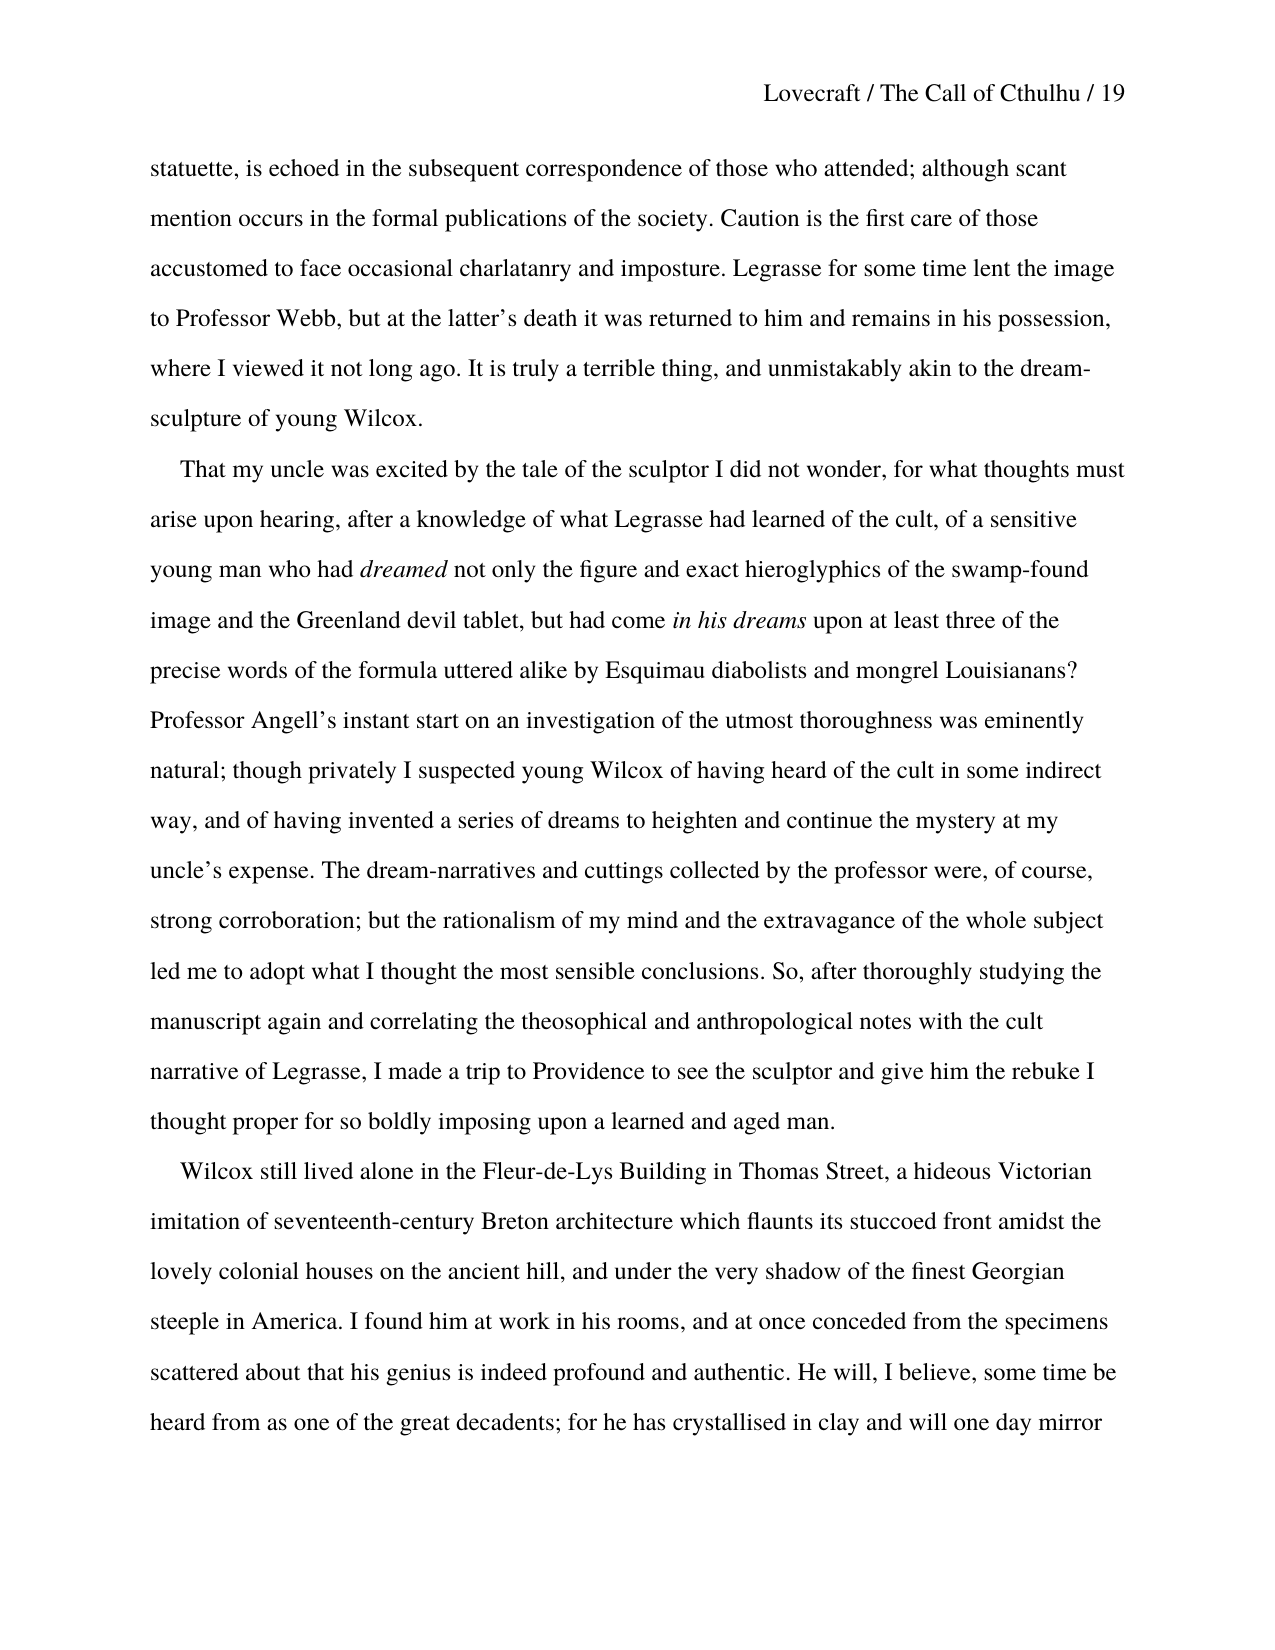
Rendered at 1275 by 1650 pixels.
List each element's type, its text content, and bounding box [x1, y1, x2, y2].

text That my uncle was excited by the tale of the sculptor I did not wonder, for what thoughts must arise upon hearing, after a knowledge of what Legrasse had learned of the cult, of a sensitive young man who had dreamed not only the figure and exact hieroglyphics of the swamp-found image and the Greenland devil tablet, but had come in his dreams upon at least three of the precise words of the formula uttered alike by Esquimau diabolists and mongrel Louisianans? Professor Angell’s instant start on an investigation of the utmost thoroughness was eminently natural; though privately I suspected young Wilcox of having heard of the cult in some indirect way, and of having invented a series of dreams to heighten and continue the mystery at my uncle’s expense. The dream-narratives and cuttings collected by the professor were, of course, strong corroboration; but the rationalism of my mind and the extravagance of the whole subject led me to adopt what I thought the most sensible conclusions. So, after thoroughly studying the manuscript again and correlating the theosophical and anthropological notes with the cult narrative of Legrasse, I made a trip to Providence to see the sculptor and give him the rebuke I thought proper for so boldly imposing upon a learned and aged man. [150, 451, 1125, 1136]
text Wilcox still lived alone in the Fleur-de-Lys Building in Thomas Street, a hideous Victorian imitation of seventeenth-century Breton architecture which flaunts its stuccoed front amidst the lovely colonial houses on the ancient hill, and under the very shadow of the finest Georgian steeple in America. I found him at work in his rooms, and at once conceded from the specimens scattered about that his genius is indeed profound and authentic. He will, I believe, some time be heard from as one of the great decadents; for he has crystallised in clay and will one day mirror [150, 1153, 1125, 1437]
text statuette, is echoed in the subsequent correspondence of those who attended; although scant mention occurs in the formal publications of the society. Caution is the first care of those accustomed to face occasional charlatanry and imposture. Legrasse for some time lent the image to Professor Webb, but at the latter’s death it was returned to him and remains in his possession, where I viewed it not long ago. It is truly a terrible thing, and unmistakably akin to the dream-sculpture of young Wilcox. [150, 150, 1125, 434]
